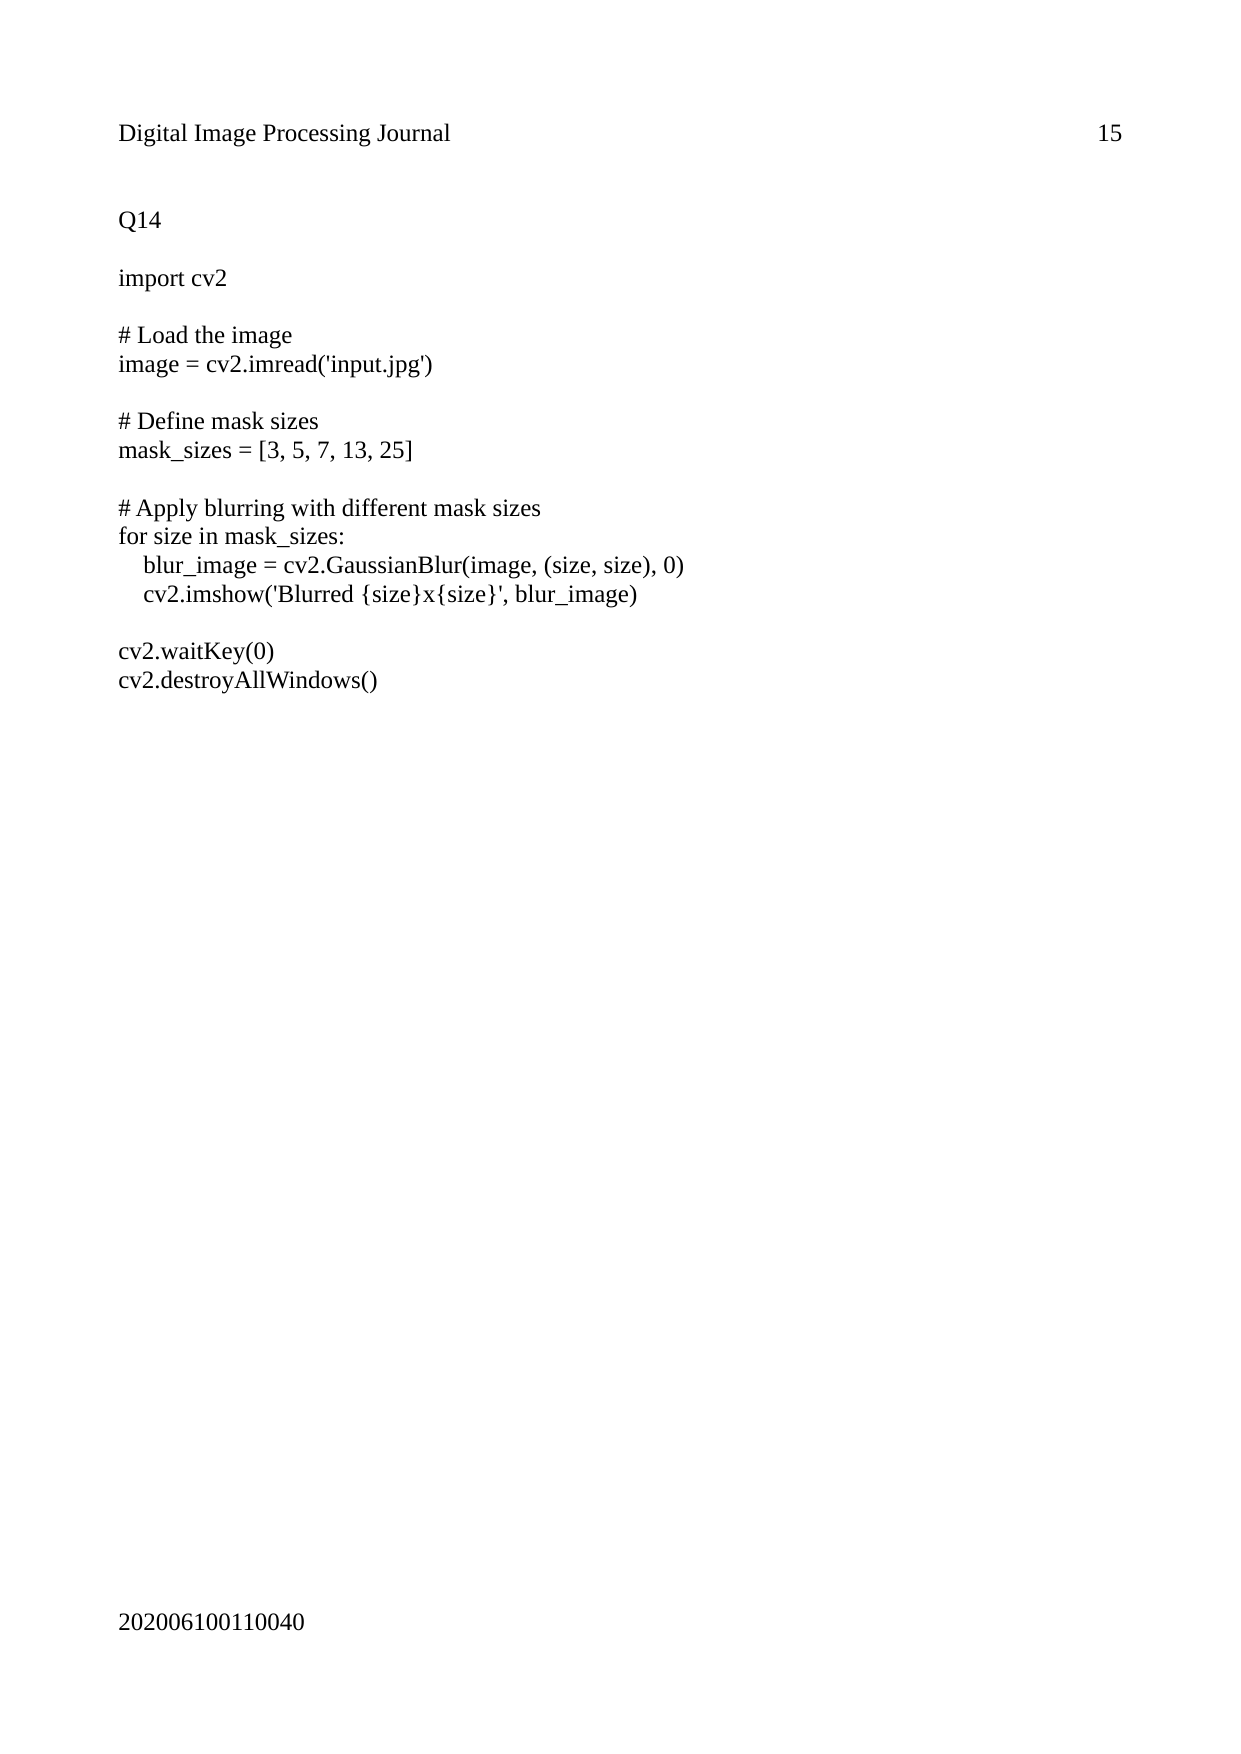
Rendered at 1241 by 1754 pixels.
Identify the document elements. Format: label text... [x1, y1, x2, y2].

text # Apply blurring with different mask sizes [118, 493, 1122, 521]
text cv2.waitKey(0) [118, 636, 1122, 665]
text cv2.destroyAllWindows() [118, 665, 1122, 694]
text Q14 [118, 205, 1122, 234]
text for size in mask_sizes: [118, 521, 1122, 550]
text cv2.imshow('Blurred {size}x{size}', blur_image) [118, 579, 1122, 608]
text mask_sizes = [3, 5, 7, 13, 25] [118, 435, 1122, 464]
text blur_image = cv2.GaussianBlur(image, (size, size), 0) [118, 550, 1122, 579]
text image = cv2.imread('input.jpg') [118, 349, 1122, 378]
text # Define mask sizes [118, 406, 1122, 435]
text import cv2 [118, 263, 1122, 291]
text # Load the image [118, 320, 1122, 349]
